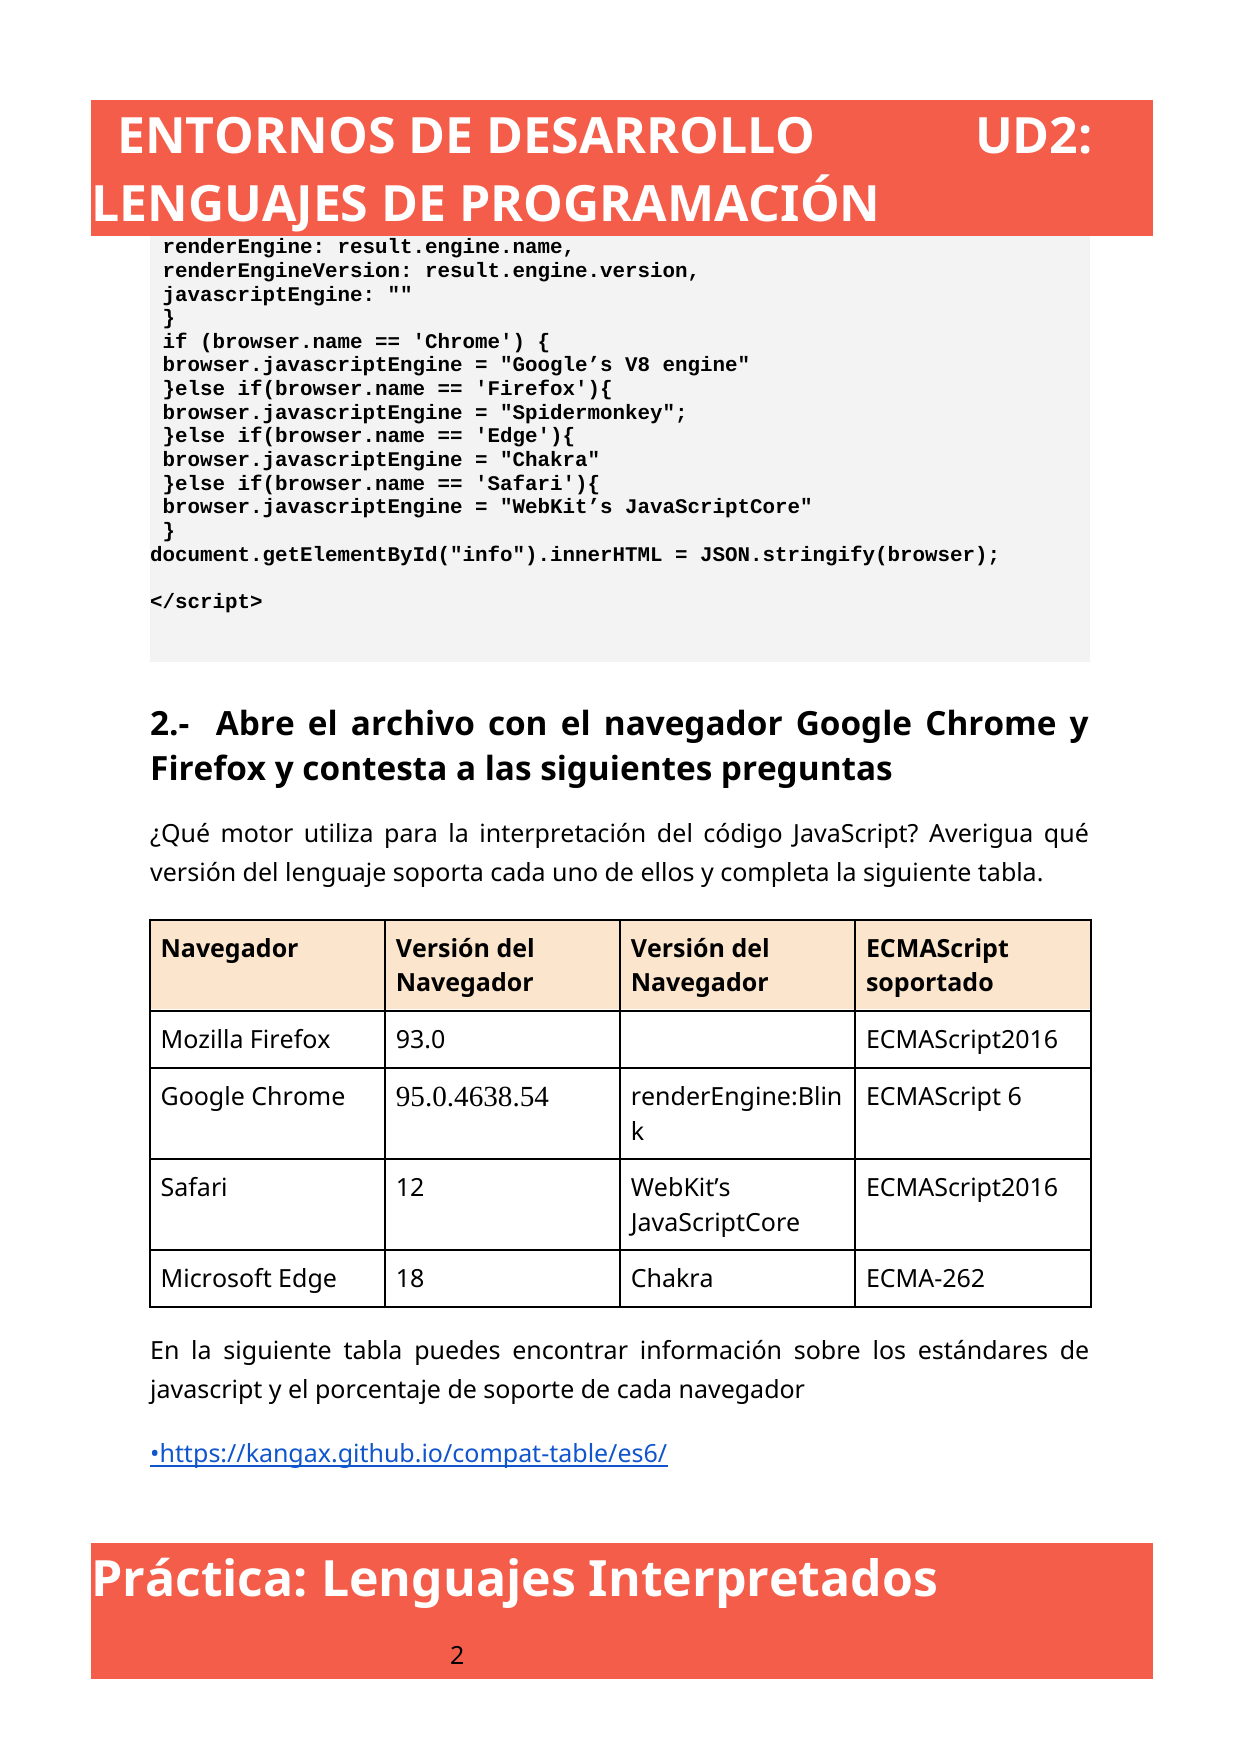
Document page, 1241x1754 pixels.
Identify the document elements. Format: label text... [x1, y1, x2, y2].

table_cell Mozilla Firefox [151, 1012, 384, 1067]
text browser.javascriptEngine = "Chakra" [150, 449, 1090, 473]
text }else if(browser.name == 'Firefox'){ [150, 378, 1090, 402]
table_cell ECMA-262 [856, 1251, 1090, 1306]
table_header Navegador [151, 921, 384, 1009]
text javascriptEngine: "" [150, 283, 1090, 307]
table_cell renderEngine:Blink [621, 1069, 854, 1158]
table_cell ECMAScript2016 [856, 1012, 1090, 1067]
table_cell ECMAScript2016 [856, 1160, 1090, 1249]
table_cell 95.0.4638.54 [386, 1069, 619, 1158]
table_cell [621, 1012, 854, 1067]
table_cell 12 [386, 1160, 619, 1249]
text renderEngine: result.engine.name, [150, 236, 1090, 260]
text } [150, 520, 1090, 544]
text </script> [150, 591, 1090, 614]
text }else if(browser.name == 'Safari'){ [150, 473, 1090, 496]
text •https://kangax.github.io/compat-table/es6/ [150, 1436, 1090, 1470]
table_cell WebKit’s JavaScriptCore [621, 1160, 854, 1249]
text ¿Qué motor utiliza para la interpretación del código JavaScript? Averigua qué versión del lenguaje soporta cada uno de ellos y completa la siguiente tabla. [150, 815, 1090, 888]
text renderEngineVersion: result.engine.version, [150, 260, 1090, 283]
text document.getElementById("info").innerHTML = JSON.stringify(browser); [150, 544, 1090, 567]
table_cell Microsoft Edge [151, 1251, 384, 1306]
text browser.javascriptEngine = "Spidermonkey"; [150, 402, 1090, 425]
text }else if(browser.name == 'Edge'){ [150, 425, 1090, 449]
text } [150, 307, 1090, 331]
text En la siguiente tabla puedes encontrar información sobre los estándares de javascript y el porcentaje de soporte de cada navegador [150, 1333, 1090, 1406]
subtitle 2.- Abre el archivo con el navegador Google Chrome y Firefox y contesta a las siguientes preguntas [150, 699, 1090, 790]
table_cell ECMAScript 6 [856, 1069, 1090, 1158]
table_header ECMAScript soportado [856, 921, 1090, 1009]
table_cell Chakra [621, 1251, 854, 1306]
table_header Versión del Navegador [621, 921, 854, 1009]
table_cell 18 [386, 1251, 619, 1306]
table_cell Safari [151, 1160, 384, 1249]
table_cell 93.0 [386, 1012, 619, 1067]
table_cell Google Chrome [151, 1069, 384, 1158]
text if (browser.name == 'Chrome') { [150, 331, 1090, 354]
text browser.javascriptEngine = "WebKit’s JavaScriptCore" [150, 496, 1090, 520]
text browser.javascriptEngine = "Google’s V8 engine" [150, 354, 1090, 378]
table_header Versión del Navegador [386, 921, 619, 1009]
